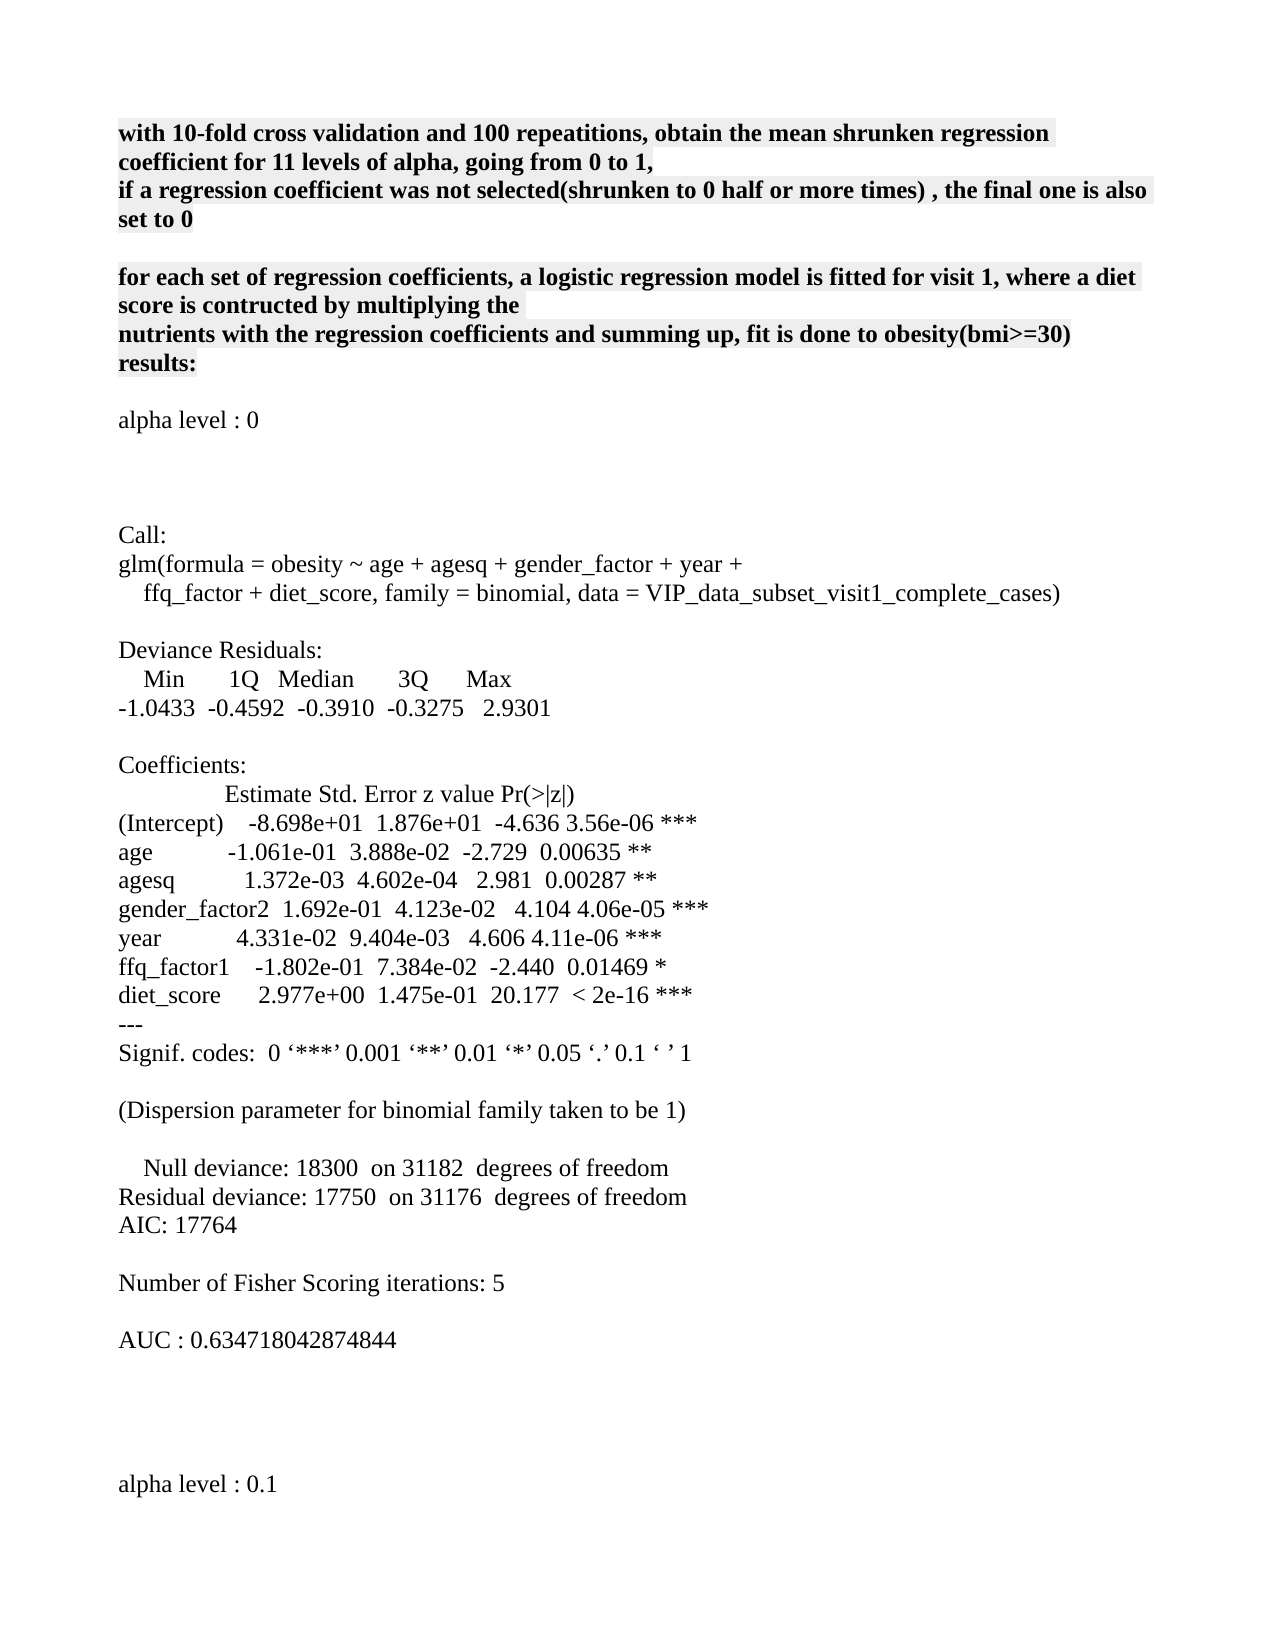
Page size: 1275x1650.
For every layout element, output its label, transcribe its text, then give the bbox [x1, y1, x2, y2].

text Signif. codes: 0 ‘***’ 0.001 ‘**’ 0.01 ‘*’ 0.05 ‘.’ 0.1 ‘ ’ 1 [118, 1038, 1157, 1067]
text alpha level : 0.1 [118, 1469, 1157, 1498]
text agesq 1.372e-03 4.602e-04 2.981 0.00287 ** [118, 866, 1157, 894]
text AIC: 17764 [118, 1211, 1157, 1239]
text -1.0433 -0.4592 -0.3910 -0.3275 2.9301 [118, 693, 1157, 722]
text --- [118, 1009, 1157, 1038]
text Residual deviance: 17750 on 31176 degrees of freedom [118, 1182, 1157, 1211]
text ffq_factor + diet_score, family = binomial, data = VIP_data_subset_visit1_complete_cases) [118, 578, 1157, 607]
text Number of Fisher Scoring iterations: 5 [118, 1268, 1157, 1297]
text with 10-fold cross validation and 100 repeatitions, obtain the mean shrunken regression coefficient for 11 levels of alpha, going from 0 to 1, [118, 118, 1157, 176]
text glm(formula = obesity ~ age + agesq + gender_factor + year + [118, 549, 1157, 578]
text ffq_factor1 -1.802e-01 7.384e-02 -2.440 0.01469 * [118, 952, 1157, 981]
text Coefficients: [118, 751, 1157, 779]
text Deviance Residuals: [118, 636, 1157, 664]
text age -1.061e-01 3.888e-02 -2.729 0.00635 ** [118, 837, 1157, 866]
text nutrients with the regression coefficients and summing up, fit is done to obesity(bmi>=30) [118, 319, 1157, 348]
text Min 1Q Median 3Q Max [118, 664, 1157, 693]
text (Intercept) -8.698e+01 1.876e+01 -4.636 3.56e-06 *** [118, 808, 1157, 837]
text results: [118, 348, 1157, 377]
text Null deviance: 18300 on 31182 degrees of freedom [118, 1153, 1157, 1182]
text if a regression coefficient was not selected(shrunken to 0 half or more times) , the final one is also set to 0 [118, 176, 1157, 233]
text year 4.331e-02 9.404e-03 4.606 4.11e-06 *** [118, 923, 1157, 952]
text alpha level : 0 [118, 406, 1157, 434]
text Call: [118, 521, 1157, 549]
text Estimate Std. Error z value Pr(>|z|) [118, 779, 1157, 808]
text (Dispersion parameter for binomial family taken to be 1) [118, 1096, 1157, 1124]
text AUC : 0.634718042874844 [118, 1326, 1157, 1354]
text for each set of regression coefficients, a logistic regression model is fitted for visit 1, where a diet score is contructed by multiplying the [118, 262, 1157, 319]
text diet_score 2.977e+00 1.475e-01 20.177 < 2e-16 *** [118, 981, 1157, 1009]
text gender_factor2 1.692e-01 4.123e-02 4.104 4.06e-05 *** [118, 894, 1157, 923]
